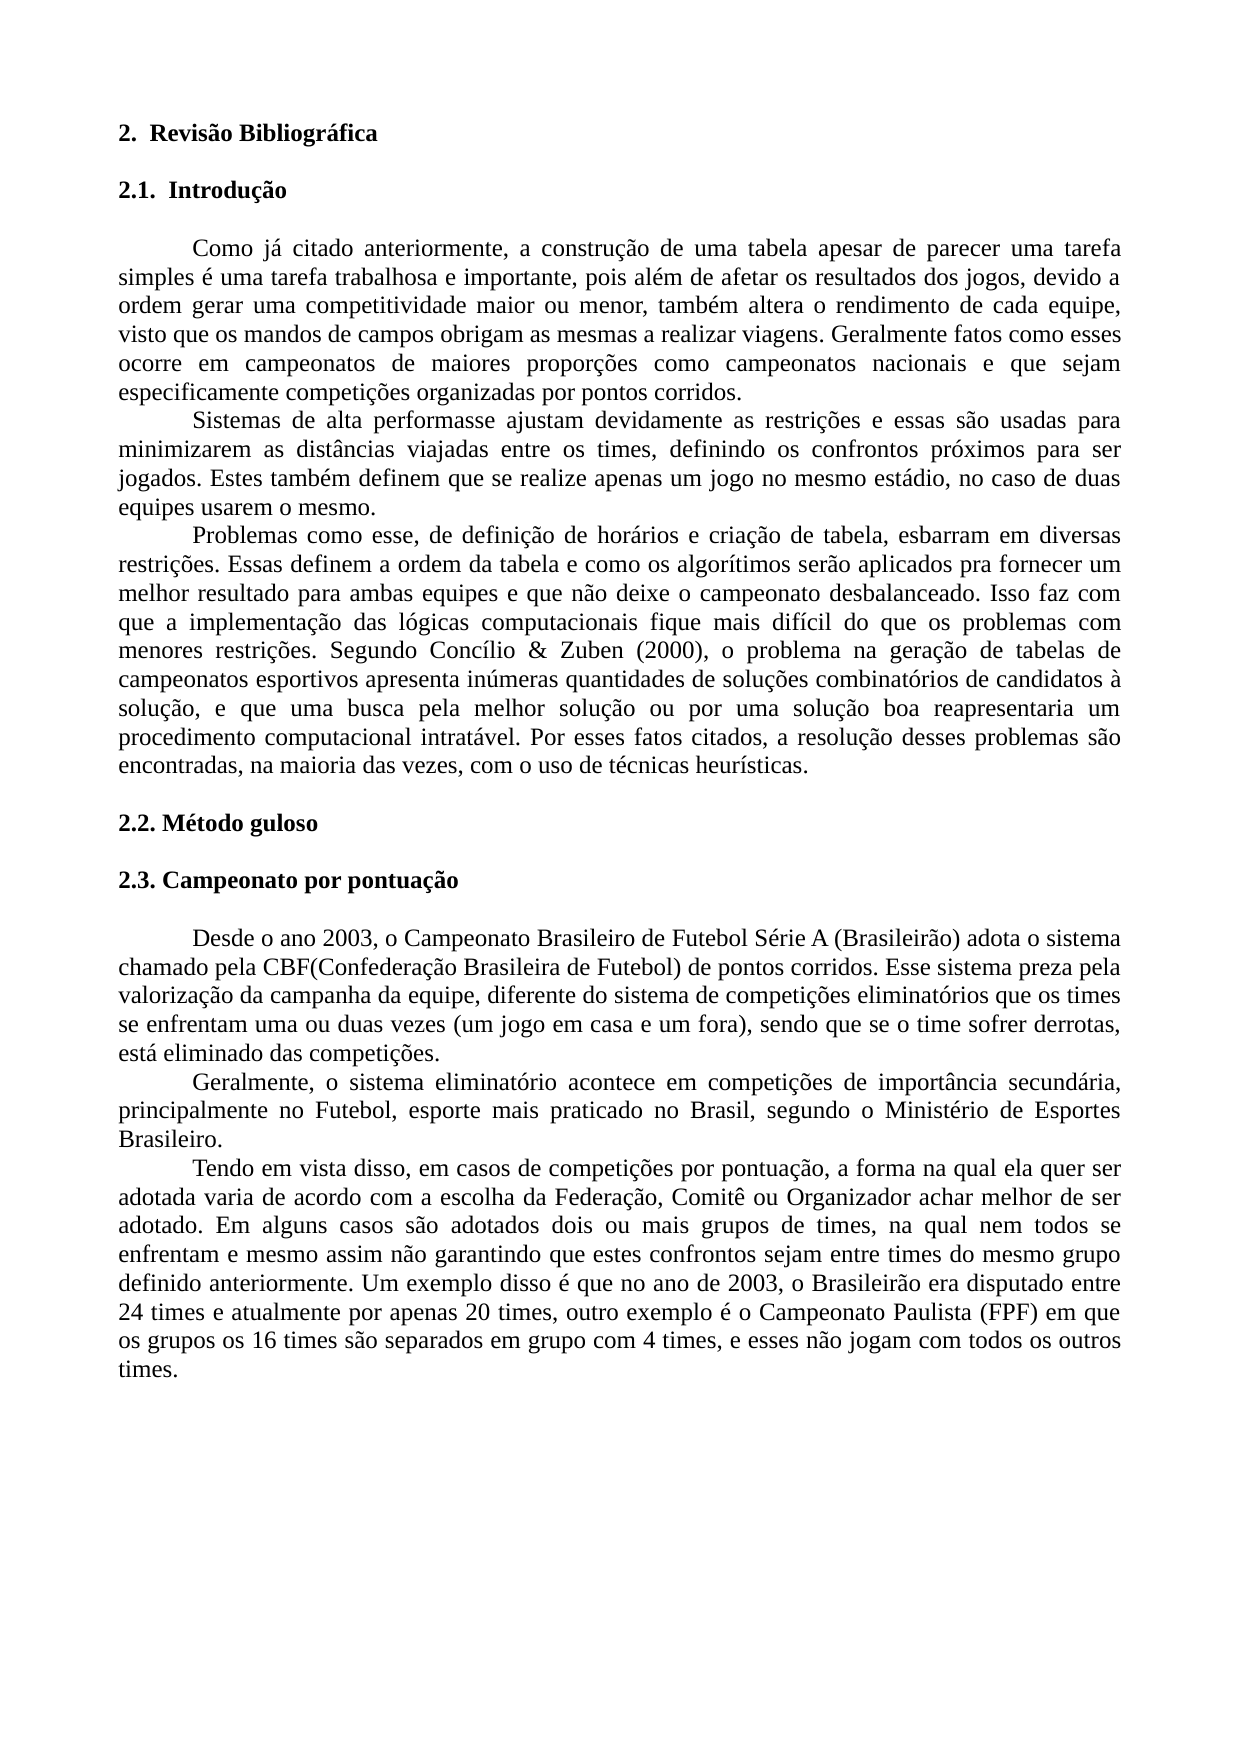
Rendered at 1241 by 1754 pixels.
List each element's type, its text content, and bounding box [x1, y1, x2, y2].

text Tendo em vista disso, em casos de competições por pontuação, a forma na qual ela quer ser adotada varia de acordo com a escolha da Federação, Comitê ou Organizador achar melhor de ser adotado. Em alguns casos são adotados dois ou mais grupos de times, na qual nem todos se enfrentam e mesmo assim não garantindo que estes confrontos sejam entre times do mesmo grupo definido anteriormente. Um exemplo disso é que no ano de 2003, o Brasileirão era disputado entre 24 times e atualmente por apenas 20 times, outro exemplo é o Campeonato Paulista (FPF) em que os grupos os 16 times são separados em grupo com 4 times, e esses não jogam com todos os outros times. [118, 1153, 1122, 1383]
text Problemas como esse, de definição de horários e criação de tabela, esbarram em diversas restrições. Essas definem a ordem da tabela e como os algorítimos serão aplicados pra fornecer um melhor resultado para ambas equipes e que não deixe o campeonato desbalanceado. Isso faz com que a implementação das lógicas computacionais fique mais difícil do que os problemas com menores restrições. Segundo Concílio & Zuben (2000), o problema na geração de tabelas de campeonatos esportivos apresenta inúmeras quantidades de soluções combinatórios de candidatos à solução, e que uma busca pela melhor solução ou por uma solução boa reapresentaria um procedimento computacional intratável. Por esses fatos citados, a resolução desses problemas são encontradas, na maioria das vezes, com o uso de técnicas heurísticas. [118, 521, 1122, 779]
text Geralmente, o sistema eliminatório acontece em competições de importância secundária, principalmente no Futebol, esporte mais praticado no Brasil, segundo o Ministério de Esportes Brasileiro. [118, 1067, 1122, 1153]
text 2.2. Método guloso [118, 808, 1122, 837]
text 2. Revisão Bibliográfica [118, 118, 1122, 147]
text 2.3. Campeonato por pontuação [118, 866, 1122, 894]
text 2.1. Introdução [118, 176, 1122, 204]
text Desde o ano 2003, o Campeonato Brasileiro de Futebol Série A (Brasileirão) adota o sistema chamado pela CBF(Confederação Brasileira de Futebol) de pontos corridos. Esse sistema preza pela valorização da campanha da equipe, diferente do sistema de competições eliminatórios que os times se enfrentam uma ou duas vezes (um jogo em casa e um fora), sendo que se o time sofrer derrotas, está eliminado das competições. [118, 923, 1122, 1067]
text Como já citado anteriormente, a construção de uma tabela apesar de parecer uma tarefa simples é uma tarefa trabalhosa e importante, pois além de afetar os resultados dos jogos, devido a ordem gerar uma competitividade maior ou menor, também altera o rendimento de cada equipe, visto que os mandos de campos obrigam as mesmas a realizar viagens. Geralmente fatos como esses ocorre em campeonatos de maiores proporções como campeonatos nacionais e que sejam especificamente competições organizadas por pontos corridos. [118, 233, 1122, 406]
text Sistemas de alta performasse ajustam devidamente as restrições e essas são usadas para minimizarem as distâncias viajadas entre os times, definindo os confrontos próximos para ser jogados. Estes também definem que se realize apenas um jogo no mesmo estádio, no caso de duas equipes usarem o mesmo. [118, 406, 1122, 521]
